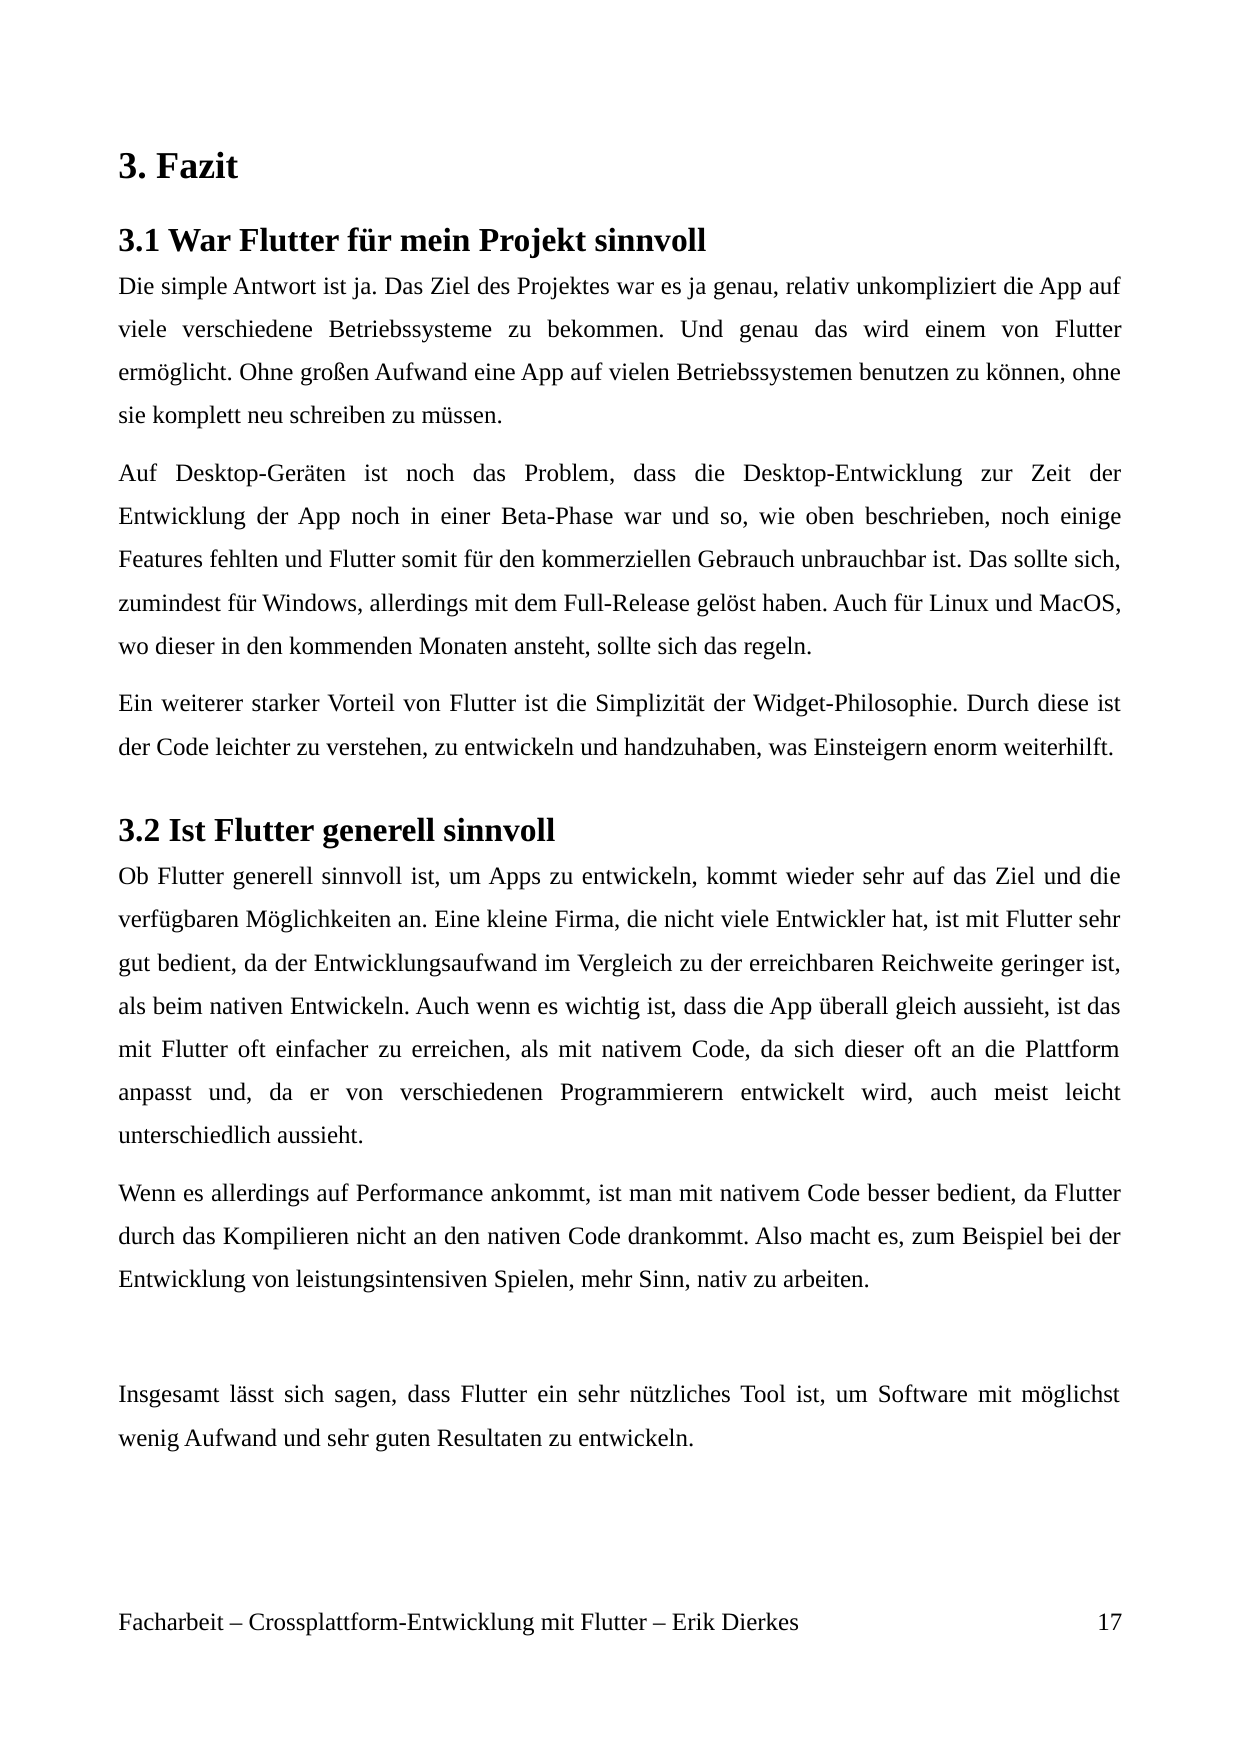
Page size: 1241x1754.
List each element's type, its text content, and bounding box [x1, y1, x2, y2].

subtitle 3.2 Ist Flutter generell sinnvoll [118, 810, 1122, 849]
subtitle 3.1 War Flutter für mein Projekt sinnvoll [118, 220, 1122, 259]
text Auf Desktop-Geräten ist noch das Problem, dass die Desktop-Entwicklung zur Zeit der Entwicklung der App noch in einer Beta-Phase war und so, wie oben beschrieben, noch einige Features fehlten und Flutter somit für den kommerziellen Gebrauch unbrauchbar ist. Das sollte sich, zumindest für Windows, allerdings mit dem Full-Release gelöst haben. Auch für Linux und MacOS, wo dieser in den kommenden Monaten ansteht, sollte sich das regeln. [118, 458, 1122, 659]
subtitle 3. Fazit [118, 143, 1122, 187]
text Ob Flutter generell sinnvoll ist, um Apps zu entwickeln, kommt wieder sehr auf das Ziel und die verfügbaren Möglichkeiten an. Eine kleine Firma, die nicht viele Entwickler hat, ist mit Flutter sehr gut bedient, da der Entwicklungsaufwand im Vergleich zu der erreichbaren Reichweite geringer ist, als beim nativen Entwickeln. Auch wenn es wichtig ist, dass die App überall gleich aussieht, ist das mit Flutter oft einfacher zu erreichen, als mit nativem Code, da sich dieser oft an die Plattform anpasst und, da er von verschiedenen Programmierern entwickelt wird, auch meist leicht unterschiedlich aussieht. [118, 861, 1122, 1149]
text Wenn es allerdings auf Performance ankommt, ist man mit nativem Code besser bedient, da Flutter durch das Kompilieren nicht an den nativen Code drankommt. Also macht es, zum Beispiel bei der Entwicklung von leistungsintensiven Spielen, mehr Sinn, nativ zu arbeiten. [118, 1178, 1122, 1293]
text Die simple Antwort ist ja. Das Ziel des Projektes war es ja genau, relativ unkompliziert die App auf viele verschiedene Betriebssysteme zu bekommen. Und genau das wird einem von Flutter ermöglicht. Ohne großen Aufwand eine App auf vielen Betriebssystemen benutzen zu können, ohne sie komplett neu schreiben zu müssen. [118, 271, 1122, 429]
text Ein weiterer starker Vorteil von Flutter ist die Simplizität der Widget-Philosophie. Durch diese ist der Code leichter zu verstehen, zu entwickeln und handzuhaben, was Einsteigern enorm weiterhilft. [118, 688, 1122, 760]
text Insgesamt lässt sich sagen, dass Flutter ein sehr nützliches Tool ist, um Software mit möglichst wenig Aufwand und sehr guten Resultaten zu entwickeln. [118, 1379, 1122, 1451]
